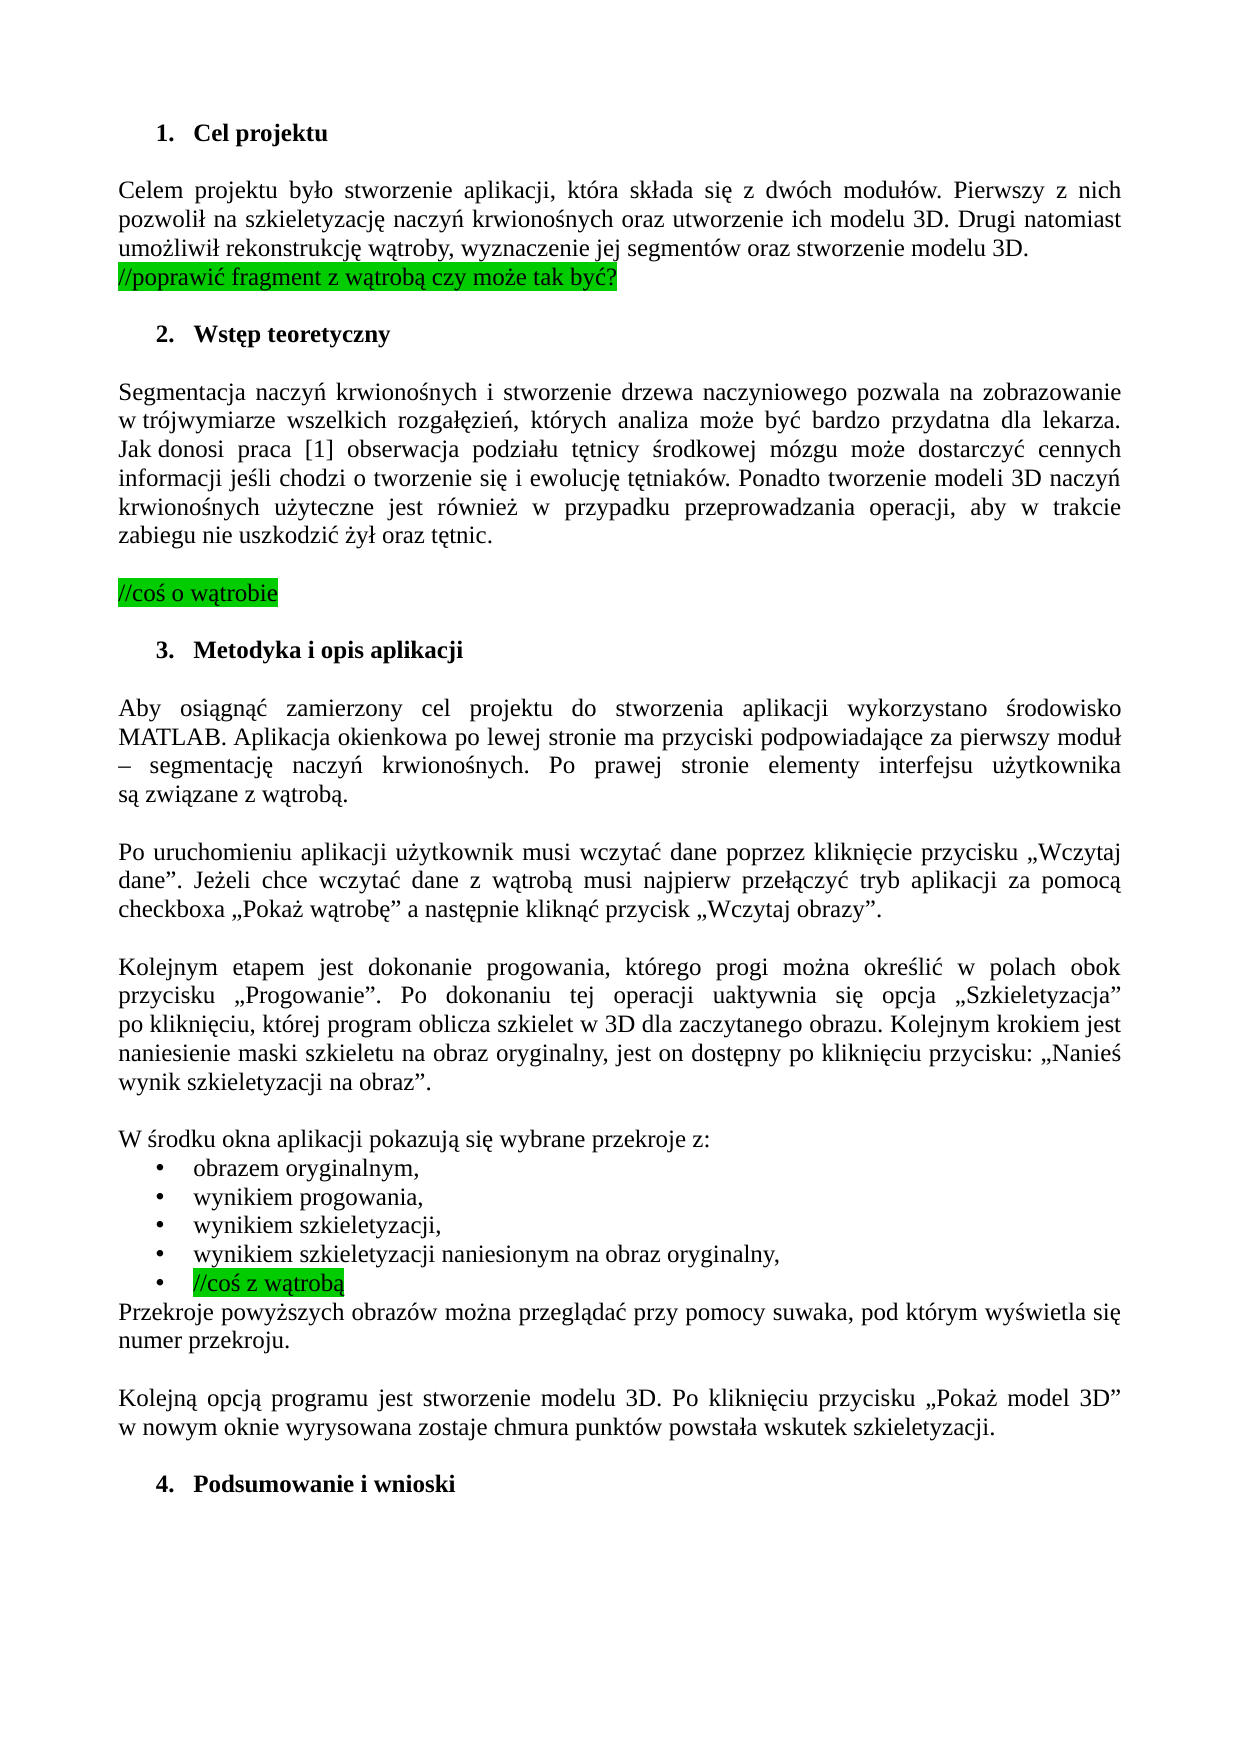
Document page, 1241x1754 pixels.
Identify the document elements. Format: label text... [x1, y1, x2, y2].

text Kolejnym etapem jest dokonanie progowania, którego progi można określić w polach obok przycisku „Progowanie”. Po dokonaniu tej operacji uaktywnia się opcja „Szkieletyzacja” po kliknięciu, której program oblicza szkielet w 3D dla zaczytanego obrazu. Kolejnym krokiem jest naniesienie maski szkieletu na obraz oryginalny, jest on dostępny po kliknięciu przycisku: „Nanieś wynik szkieletyzacji na obraz”. [118, 952, 1122, 1096]
text W środku okna aplikacji pokazują się wybrane przekroje z: [118, 1124, 1122, 1153]
text //poprawić fragment z wątrobą czy może tak być? [118, 262, 1122, 291]
text Aby osiągnąć zamierzony cel projektu do stworzenia aplikacji wykorzystano środowisko MATLAB. Aplikacja okienkowa po lewej stronie ma przyciski podpowiadające za pierwszy moduł – segmentację naczyń krwionośnych. Po prawej stronie elementy interfejsu użytkownika są związane z wątrobą. [118, 693, 1122, 808]
list wynikiem progowania, [156, 1182, 1122, 1211]
text Po uruchomieniu aplikacji użytkownik musi wczytać dane poprzez kliknięcie przycisku „Wczytaj dane”. Jeżeli chce wczytać dane z wątrobą musi najpierw przełączyć tryb aplikacji za pomocą checkboxa „Pokaż wątrobę” a następnie kliknąć przycisk „Wczytaj obrazy”. [118, 837, 1122, 923]
list Podsumowanie i wnioski [156, 1469, 1122, 1498]
list wynikiem szkieletyzacji, [156, 1211, 1122, 1239]
text Celem projektu było stworzenie aplikacji, która składa się z dwóch modułów. Pierwszy z nich pozwolił na szkieletyzację naczyń krwionośnych oraz utworzenie ich modelu 3D. Drugi natomiast umożliwił rekonstrukcję wątroby, wyznaczenie jej segmentów oraz stworzenie modelu 3D. [118, 176, 1122, 262]
list Cel projektu [156, 118, 1122, 147]
list //coś z wątrobą [156, 1268, 1122, 1297]
list Metodyka i opis aplikacji [156, 636, 1122, 664]
text Kolejną opcją programu jest stworzenie modelu 3D. Po kliknięciu przycisku „Pokaż model 3D” w nowym oknie wyrysowana zostaje chmura punktów powstała wskutek szkieletyzacji. [118, 1383, 1122, 1441]
list obrazem oryginalnym, [156, 1153, 1122, 1182]
list wynikiem szkieletyzacji naniesionym na obraz oryginalny, [156, 1239, 1122, 1268]
text Przekroje powyższych obrazów można przeglądać przy pomocy suwaka, pod którym wyświetla się numer przekroju. [118, 1297, 1122, 1354]
text //coś o wątrobie [118, 578, 1122, 607]
text Segmentacja naczyń krwionośnych i stworzenie drzewa naczyniowego pozwala na zobrazowanie w trójwymiarze wszelkich rozgałęzień, których analiza może być bardzo przydatna dla lekarza. Jak donosi praca [1] obserwacja podziału tętnicy środkowej mózgu może dostarczyć cennych informacji jeśli chodzi o tworzenie się i ewolucję tętniaków. Ponadto tworzenie modeli 3D naczyń krwionośnych użyteczne jest również w przypadku przeprowadzania operacji, aby w trakcie zabiegu nie uszkodzić żył oraz tętnic. [118, 377, 1122, 549]
list Wstęp teoretyczny [156, 319, 1122, 348]
